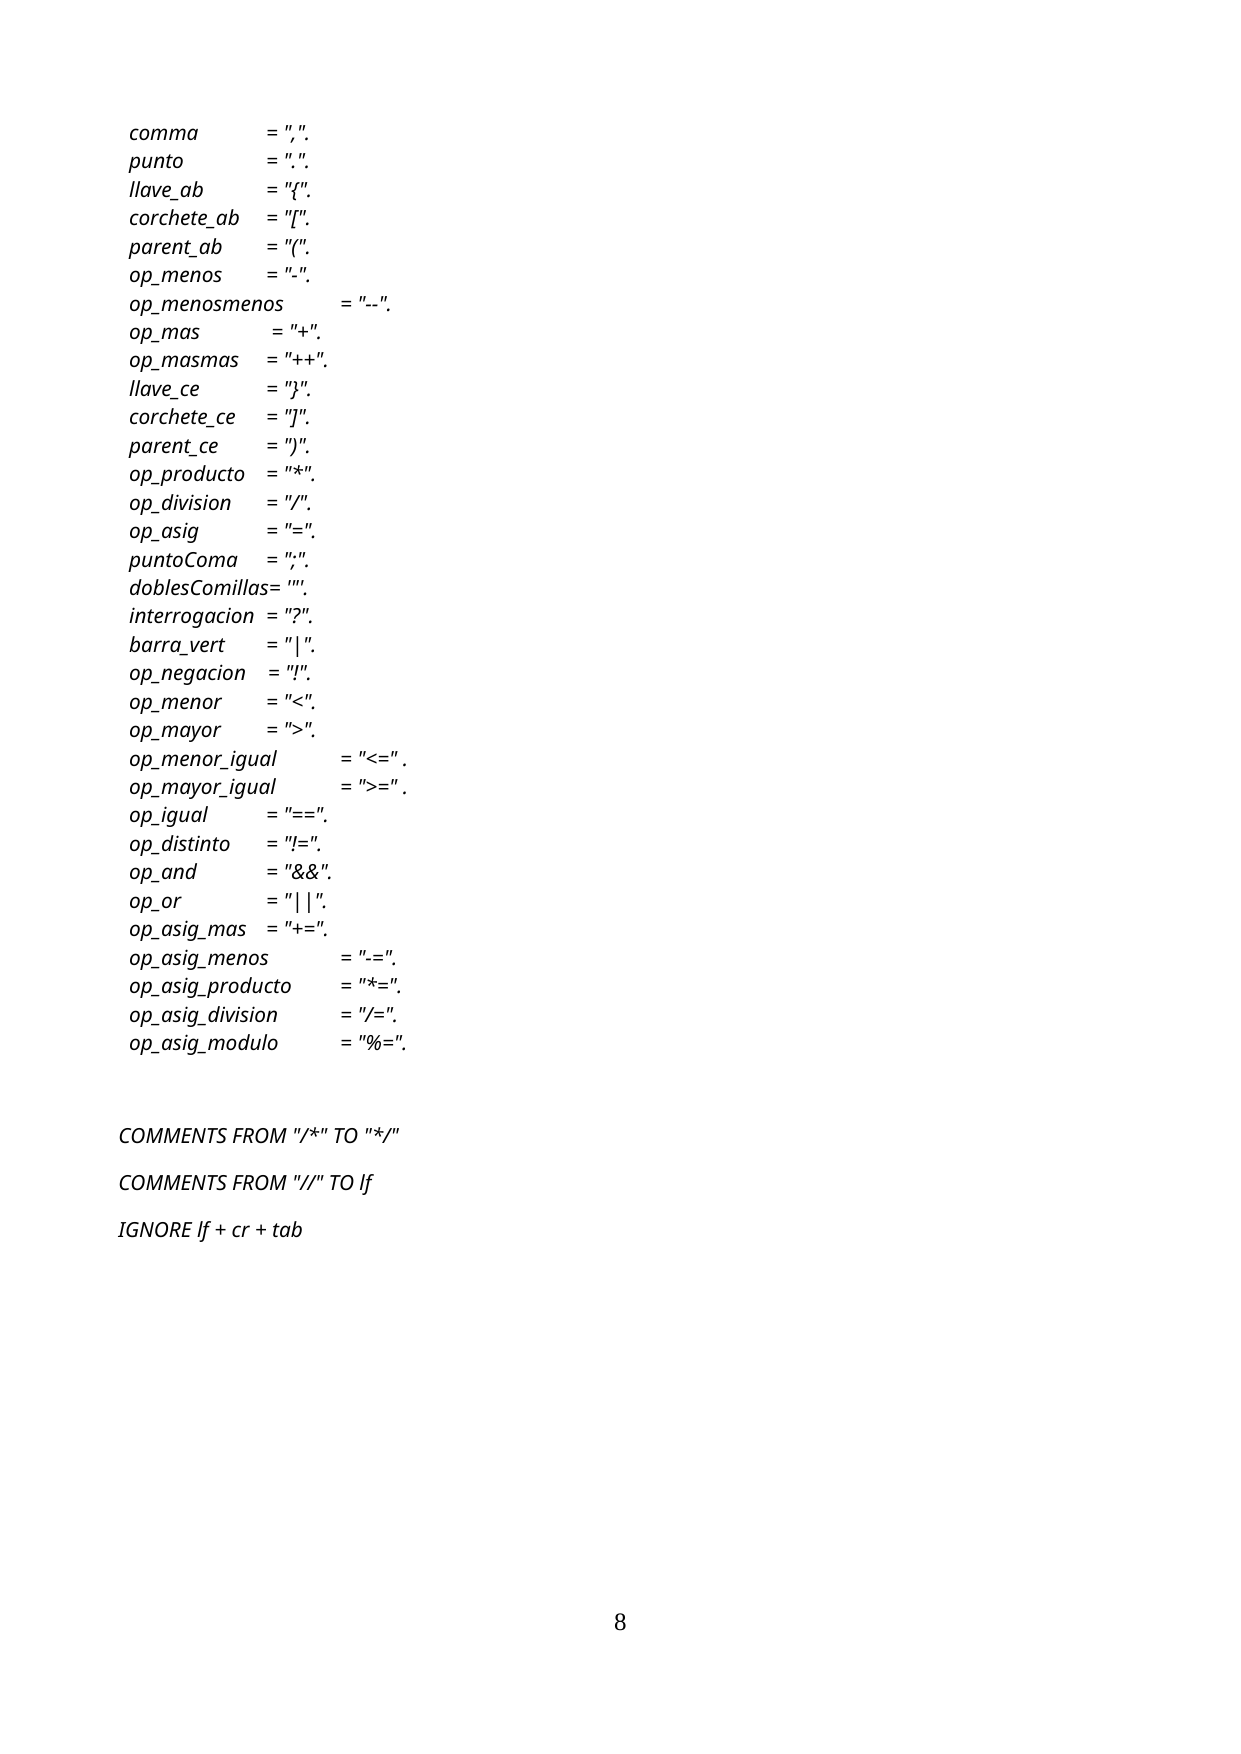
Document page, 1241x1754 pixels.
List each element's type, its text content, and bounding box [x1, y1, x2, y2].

text COMMENTS FROM "//" TO lf [118, 1168, 1122, 1197]
text COMMENTS FROM "/*" TO "*/" [118, 1122, 1122, 1150]
text IGNORE lf + cr + tab [118, 1215, 1122, 1244]
text comma = ",". punto = ".". llave_ab = "{". corchete_ab = "[". parent_ab = "(". op_menos = "-". op_menosmenos = "--". op_mas = "+". op_masmas = "++". llave_ce = "}". corchete_ce = "]". parent_ce = ")". op_producto = "*". op_division = "/". op_asig = "=". puntoComa = ";". doblesComillas= '"'. interrogacion = "?". barra_vert = "|". op_negacion = "!". op_menor = "<". op_mayor = ">". op_menor_igual = "<=" . op_mayor_igual = ">=" . op_igual = "==". op_distinto = "!=". op_and = "&&". op_or = "||". op_asig_mas = "+=". op_asig_menos = "-=". op_asig_producto = "*=". op_asig_division = "/=". op_asig_modulo = "%=". [118, 118, 1122, 1057]
